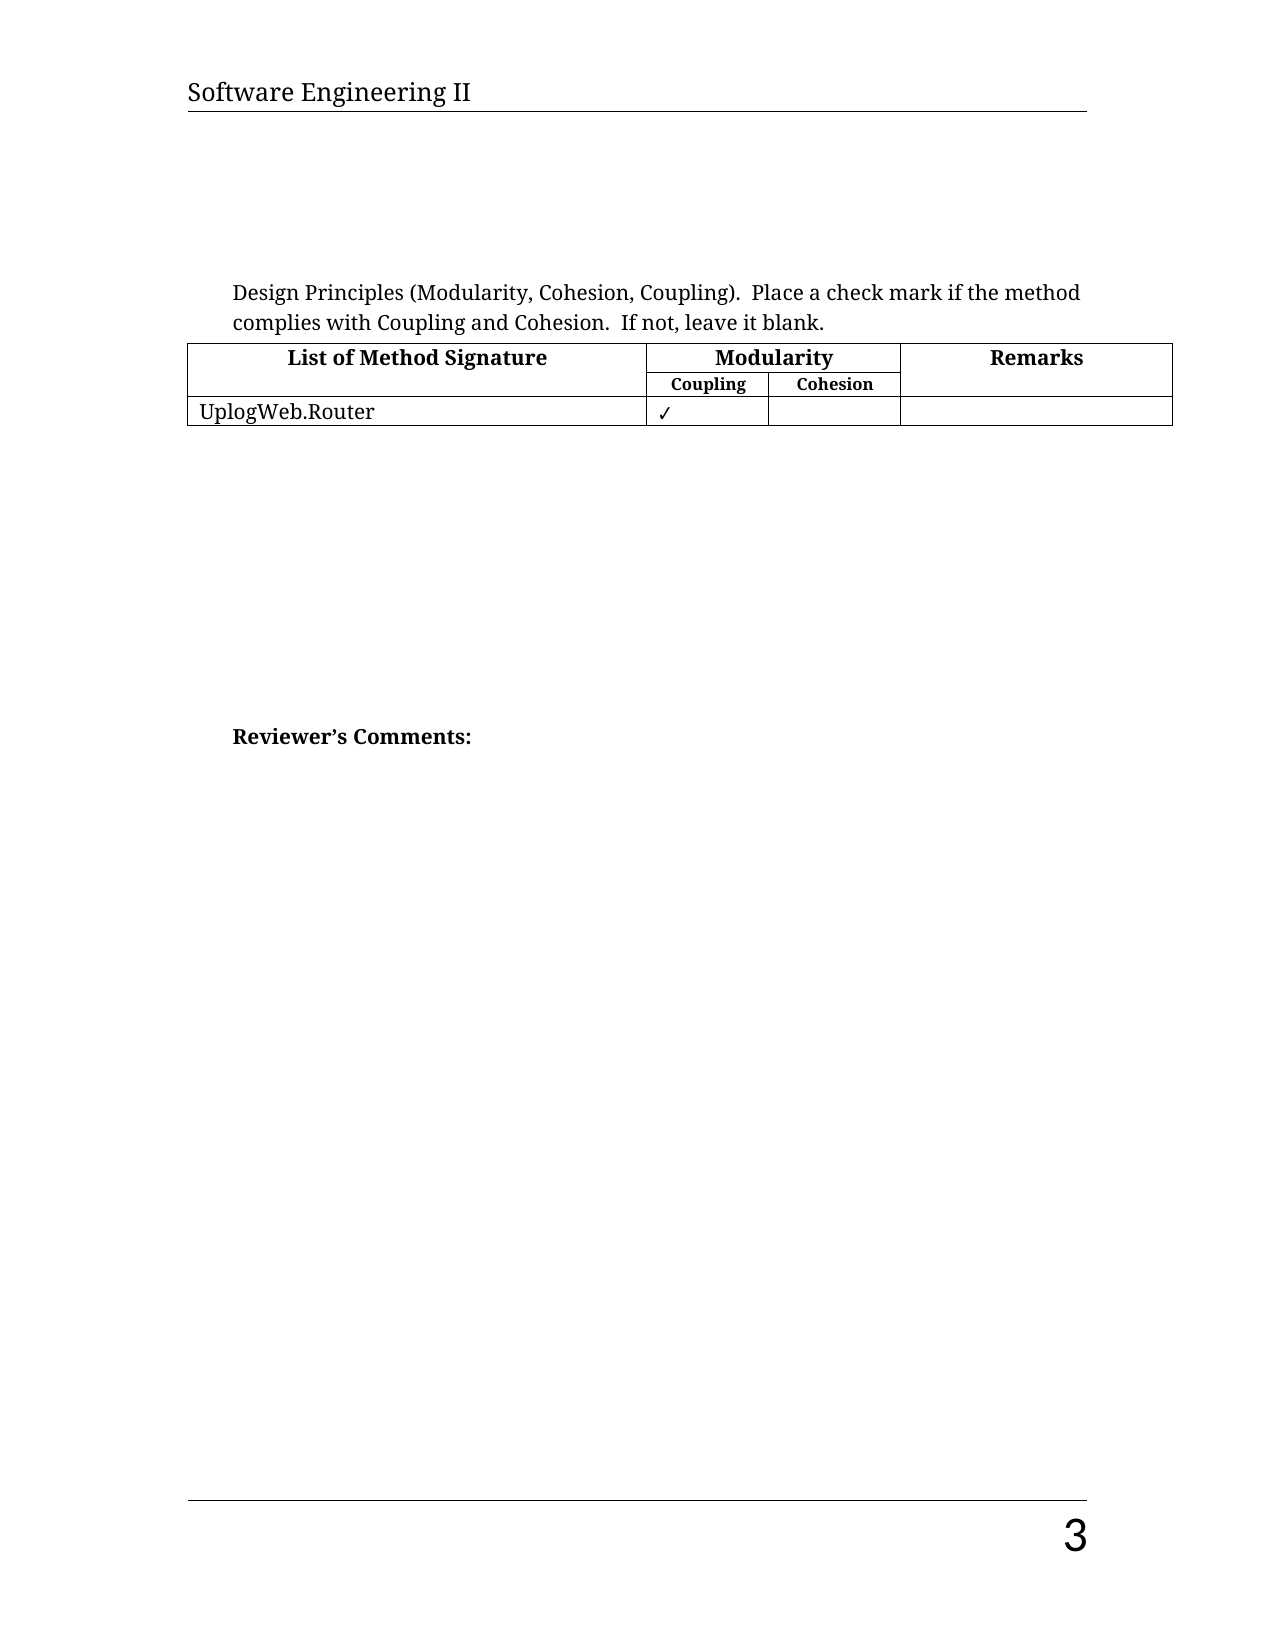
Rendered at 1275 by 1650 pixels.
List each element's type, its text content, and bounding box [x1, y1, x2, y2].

subtitle Design Principles (Modularity, Cohesion, Coupling). Place a check mark if the method complies with Coupling and Cohesion. If not, leave it blank. [187, 269, 1087, 336]
table_cell Coupling [647, 373, 768, 396]
table_header Remarks [901, 344, 1172, 396]
table_cell UplogWeb.Router [188, 397, 646, 425]
table_header List of Method Signature [188, 344, 646, 396]
subtitle Reviewer’s Comments: [187, 713, 1087, 790]
table_cell ✔ [647, 397, 768, 425]
table_cell [901, 397, 1172, 425]
table_header Modularity [647, 344, 900, 372]
table_cell [769, 397, 900, 425]
table_cell Cohesion [769, 373, 900, 396]
